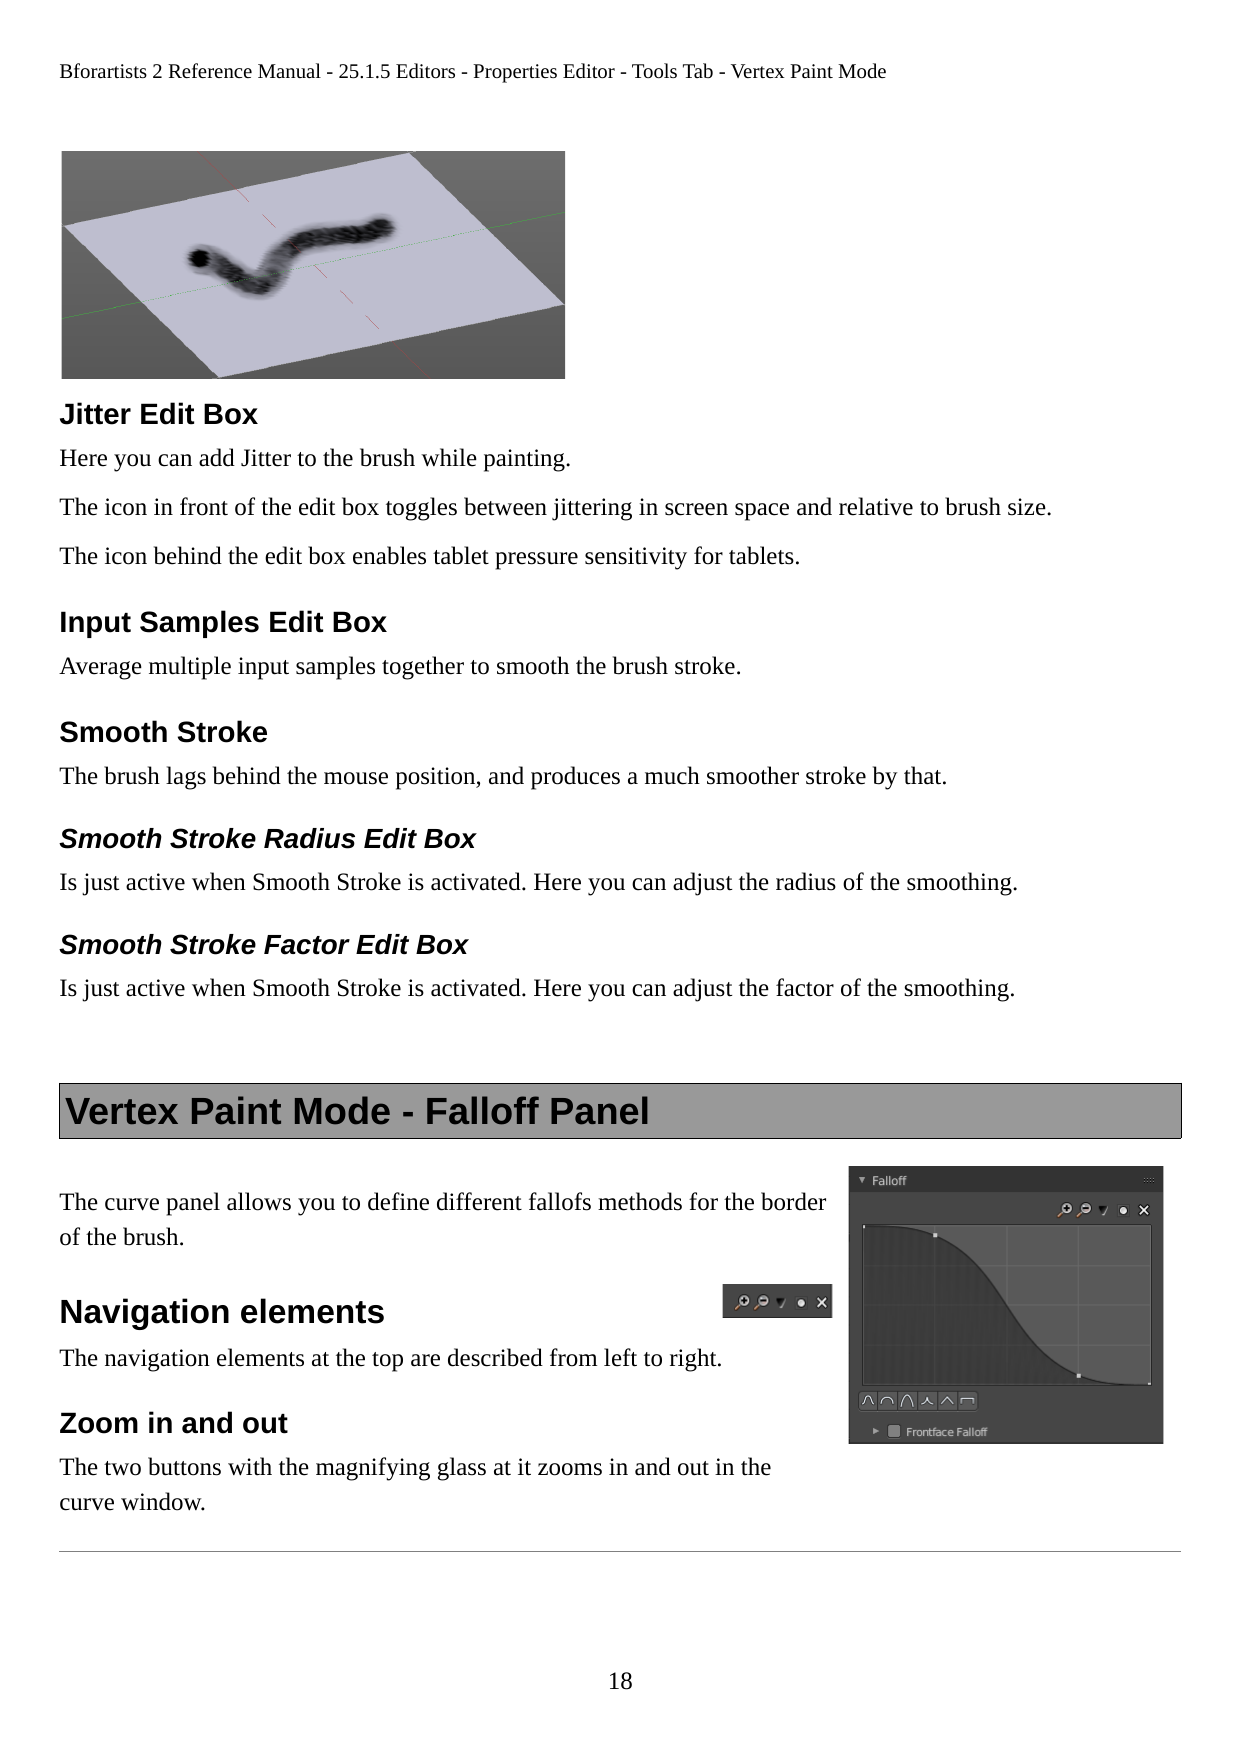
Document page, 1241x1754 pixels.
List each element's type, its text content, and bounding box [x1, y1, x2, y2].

picture [722, 1284, 833, 1318]
text Is just active when Smooth Stroke is activated. Here you can adjust the radius of the smoothing. [59, 867, 1181, 896]
picture [61, 151, 566, 379]
subtitle Smooth Stroke [59, 715, 1181, 748]
table_header Vertex Paint Mode - Falloff Panel [60, 1084, 1181, 1138]
text Is just active when Smooth Stroke is activated. Here you can adjust the factor of the smoothing. [59, 973, 1181, 1002]
text The icon behind the edit box enables tablet pressure sensitivity for tablets. [59, 541, 1181, 570]
subtitle Smooth Stroke Radius Edit Box [59, 822, 1181, 854]
text The navigation elements at the top are described from left to right. [59, 1343, 848, 1371]
subtitle [1164, 1291, 1181, 1330]
subtitle Input Samples Edit Box [59, 605, 1181, 638]
subtitle Smooth Stroke Factor Edit Box [59, 928, 1181, 960]
text The two buttons with the magnifying glass at it zooms in and out in the curve window. [59, 1452, 1181, 1516]
subtitle Jitter Edit Box [59, 137, 1181, 431]
text Average multiple input samples together to smooth the brush stroke. [59, 651, 1181, 680]
text Here you can add Jitter to the brush while painting. [59, 443, 1181, 472]
subtitle [1164, 1406, 1181, 1440]
text The icon in front of the edit box toggles between jittering in screen space and relative to brush size. [59, 492, 1181, 521]
subtitle Zoom in and out [59, 1406, 848, 1440]
picture [848, 1166, 1164, 1444]
subtitle Navigation elements [59, 1291, 848, 1330]
text The curve panel allows you to define different fallofs methods for the border of the brush. [59, 1187, 848, 1250]
text The brush lags behind the mouse position, and produces a much smoother stroke by that. [59, 761, 1181, 790]
